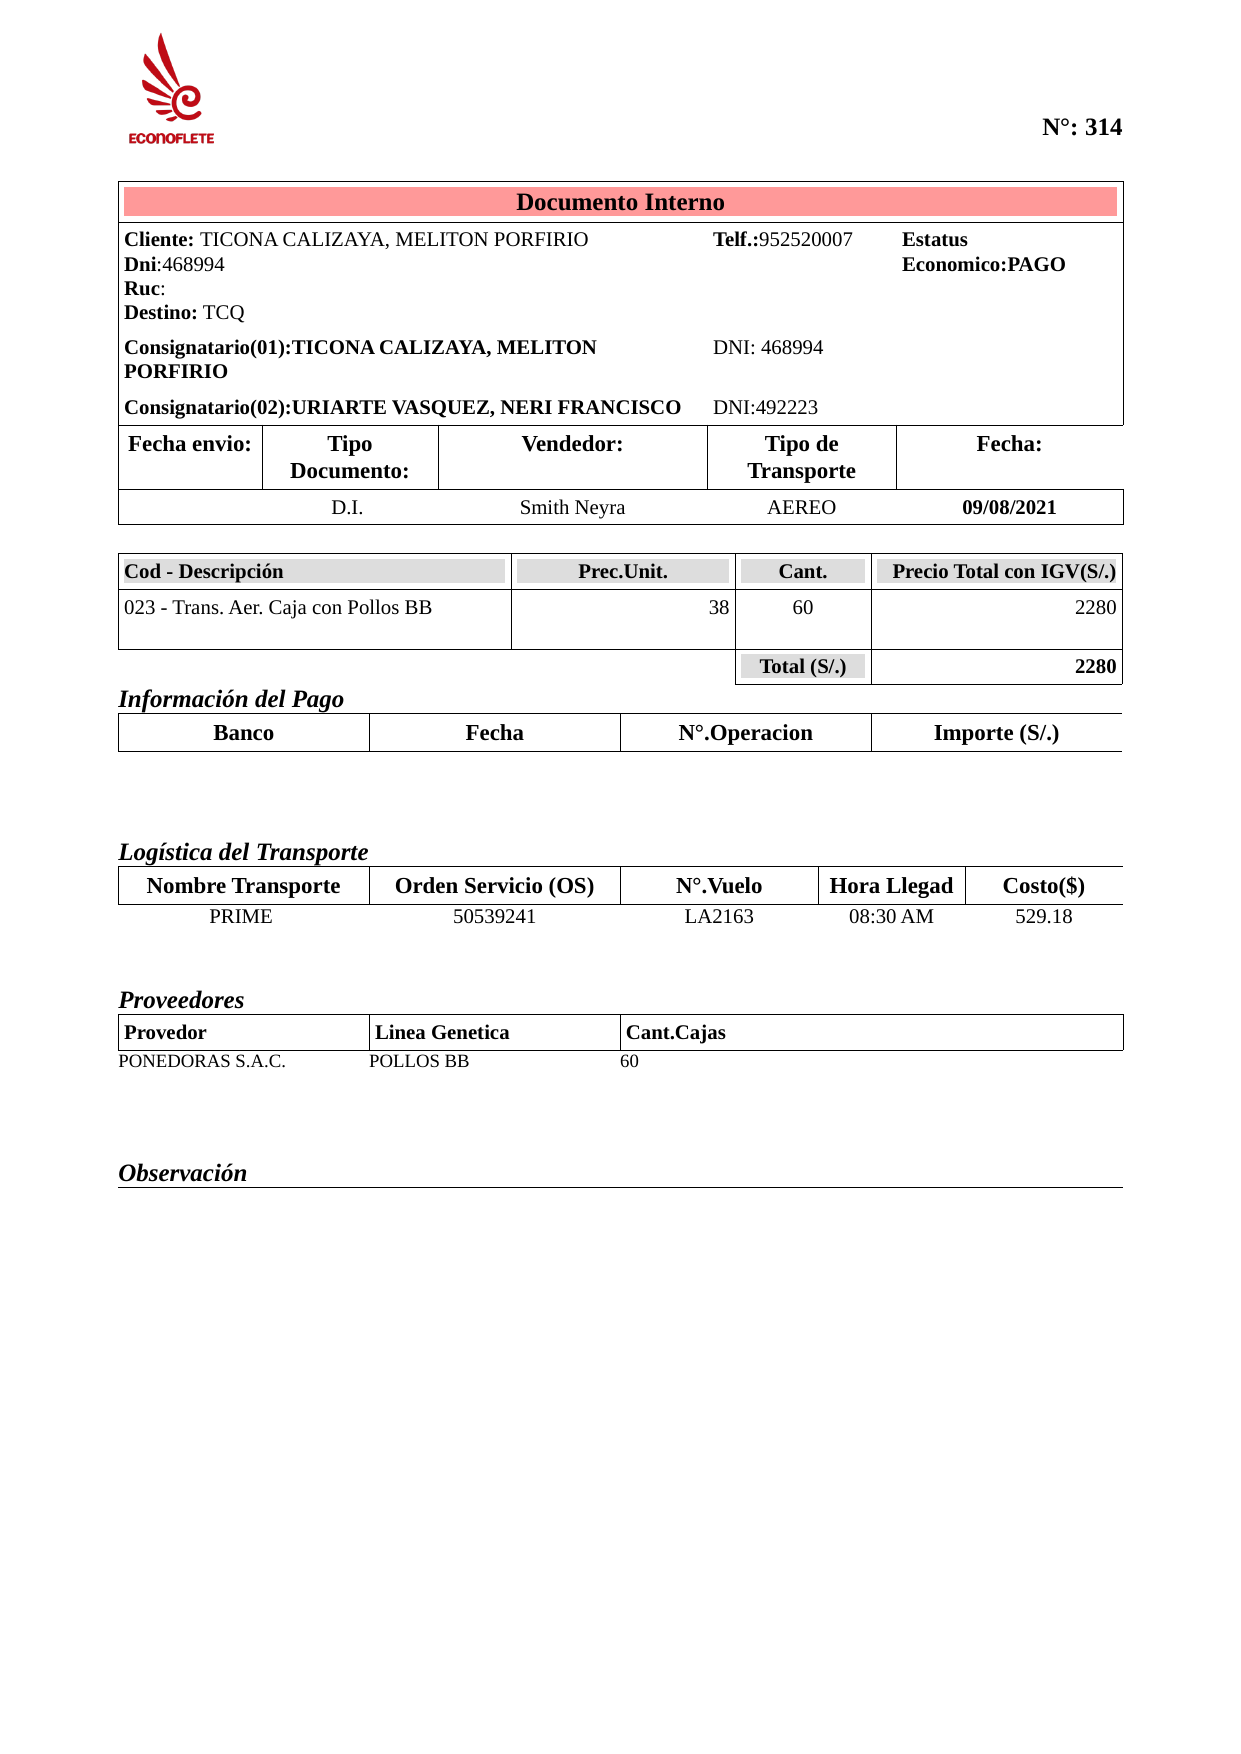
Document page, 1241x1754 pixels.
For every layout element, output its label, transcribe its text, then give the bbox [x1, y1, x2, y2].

table_cell [620, 1072, 1123, 1093]
table_header Nombre Transporte [119, 867, 369, 904]
table_cell POLLOS BB [369, 1051, 620, 1072]
table_cell [965, 957, 1123, 986]
table_header Importe (S/.) [872, 714, 1122, 751]
table_cell [818, 957, 965, 986]
table_cell [369, 1093, 620, 1115]
table_header Costo($) [966, 867, 1123, 904]
table_cell [620, 1115, 1123, 1136]
table_cell LA2163 [620, 905, 818, 928]
table_header [118, 1188, 1123, 1211]
table_cell [369, 1136, 620, 1158]
table_cell 2280 [872, 590, 1122, 648]
table_cell Smith Neyra [438, 490, 707, 524]
table_cell Fecha: [897, 426, 1123, 489]
table_cell 60 [736, 590, 871, 648]
table_cell Telf.:952520007 [707, 223, 896, 329]
table_cell 09/08/2021 [896, 490, 1123, 524]
table_cell [118, 650, 511, 684]
table_cell DNI: 468994 [707, 329, 1123, 389]
text Logística del Transporte [118, 837, 1122, 866]
table_cell [620, 928, 818, 957]
table_cell [118, 1072, 369, 1093]
table_header Precio Total con IGV(S/.) [872, 554, 1122, 589]
table_cell 2280 [872, 650, 1122, 684]
table_header Cod - Descripción [119, 554, 511, 589]
table_cell Consignatario(02):URIARTE VASQUEZ, NERI FRANCISCO [119, 389, 707, 424]
table_cell [871, 780, 1122, 808]
table_cell [369, 780, 620, 808]
table_cell [369, 957, 620, 986]
table_cell Total (S/.) [736, 650, 871, 684]
text Proveedores [118, 986, 1122, 1014]
table_cell [965, 928, 1123, 957]
table_header Orden Servicio (OS) [370, 867, 620, 904]
table_cell [620, 752, 871, 780]
table_cell PRIME [118, 905, 369, 928]
table_cell DNI:492223 [707, 389, 1123, 424]
table_cell [620, 809, 871, 837]
table_cell [118, 809, 369, 837]
table_header Linea Genetica [370, 1015, 620, 1050]
table_cell [871, 752, 1122, 780]
table_cell 023 - Trans. Aer. Caja con Pollos BB [119, 590, 511, 648]
table_cell 50539241 [369, 905, 620, 928]
table_cell [511, 650, 735, 684]
table_cell [118, 928, 369, 957]
table_cell Fecha envio: [119, 426, 262, 489]
table_cell [369, 809, 620, 837]
text Información del Pago [118, 684, 1122, 713]
table_cell [818, 928, 965, 957]
table_cell 60 [620, 1051, 1123, 1072]
table_cell [369, 1115, 620, 1136]
table_cell [118, 1093, 369, 1115]
table_cell Estatus Economico:PAGO [896, 223, 1123, 329]
table_cell [620, 1093, 1123, 1115]
table_cell PONEDORAS S.A.C. [118, 1051, 369, 1072]
table_cell [119, 490, 262, 524]
table_header Cant.Cajas [621, 1015, 1123, 1050]
table_cell [118, 1115, 369, 1136]
table_header N°.Operacion [621, 714, 871, 751]
table_cell [118, 957, 369, 986]
table_cell Cliente: TICONA CALIZAYA, MELITON PORFIRIO Dni:468994 Ruc: Destino: TCQ [119, 223, 707, 329]
table_header Provedor [119, 1015, 369, 1050]
table_cell D.I. [262, 490, 438, 524]
table_cell Vendedor: [439, 426, 707, 489]
table_cell AEREO [707, 490, 896, 524]
table_cell [620, 780, 871, 808]
table_cell 08:30 AM [818, 905, 965, 928]
table_cell [118, 780, 369, 808]
table_cell Consignatario(01):TICONA CALIZAYA, MELITON PORFIRIO [119, 329, 707, 389]
table_cell [369, 928, 620, 957]
table_cell [620, 957, 818, 986]
table_header N°.Vuelo [621, 867, 818, 904]
table_header Banco [119, 714, 369, 751]
table_header Cant. [736, 554, 871, 589]
table_cell 529.18 [965, 905, 1123, 928]
table_cell [620, 1136, 1123, 1158]
table_cell 38 [512, 590, 735, 648]
table_header Hora Llegad [819, 867, 965, 904]
table_cell [871, 809, 1122, 837]
table_header Prec.Unit. [512, 554, 735, 589]
picture [118, 32, 225, 144]
table_cell [369, 752, 620, 780]
text Observación [118, 1158, 1122, 1187]
table_header Documento Interno [119, 182, 1123, 222]
table_cell [118, 1136, 369, 1158]
table_header Fecha [370, 714, 620, 751]
table_cell [118, 752, 369, 780]
table_cell Tipo de Transporte [708, 426, 896, 489]
table_cell Tipo Documento: [263, 426, 438, 489]
table_cell [369, 1072, 620, 1093]
